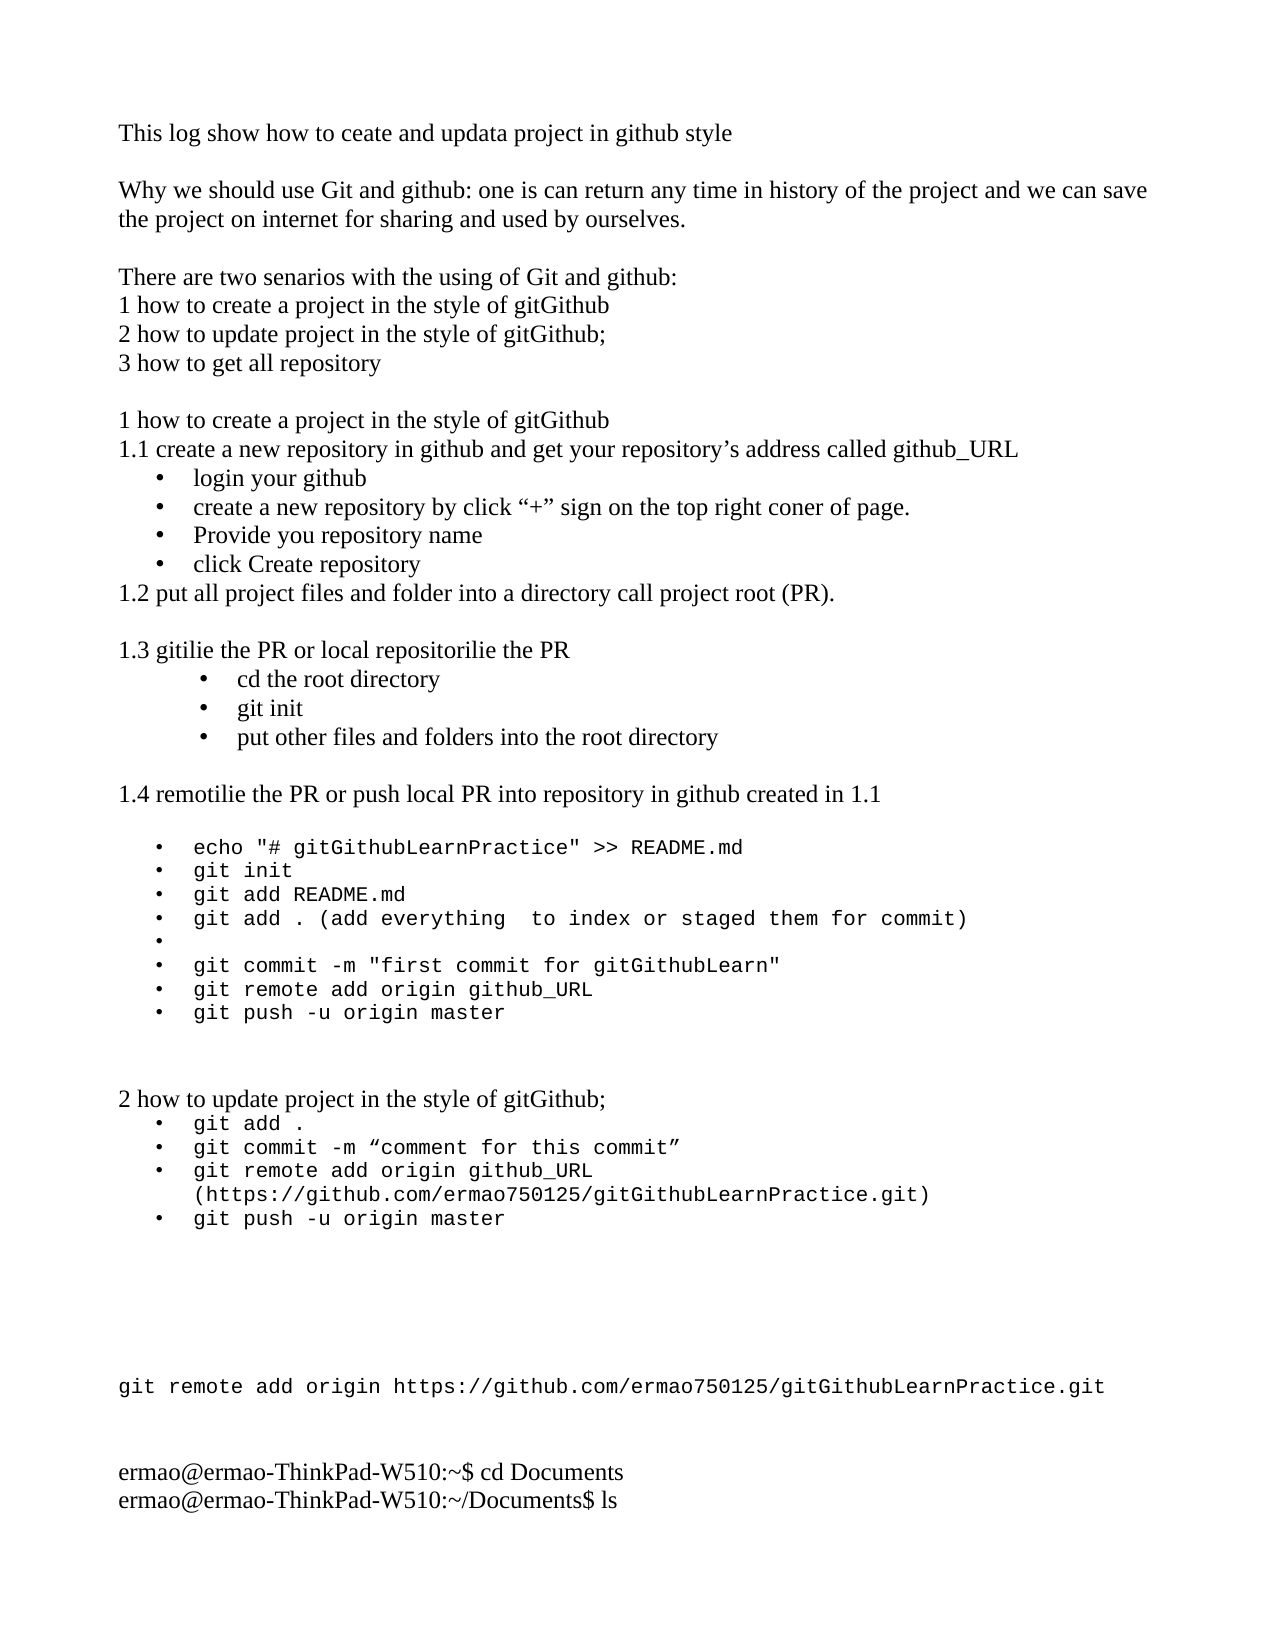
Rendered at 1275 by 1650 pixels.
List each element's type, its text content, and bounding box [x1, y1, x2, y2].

list git push -u origin master [156, 1208, 1157, 1231]
text This log show how to ceate and updata project in github style [118, 118, 1157, 147]
text 2 how to update project in the style of gitGithub; [118, 319, 1157, 348]
list git commit -m "first commit for gitGithubLearn" [156, 955, 1157, 979]
list create a new repository by click “+” sign on the top right coner of page. [156, 492, 1157, 521]
text 1.4 remotilie the PR or push local PR into repository in github created in 1.1 [118, 779, 1157, 808]
list git init [156, 861, 1157, 884]
list git push -u origin master [156, 1002, 1157, 1026]
list put other files and folders into the root directory [199, 722, 1157, 751]
list cd the root directory [199, 664, 1157, 693]
list echo "# gitGithubLearnPractice" >> README.md [156, 837, 1157, 861]
text git remote add origin https://github.com/ermao750125/gitGithubLearnPractice.git [118, 1376, 1157, 1399]
text Why we should use Git and github: one is can return any time in history of the project and we can save the project on internet for sharing and used by ourselves. [118, 176, 1157, 233]
list git init [199, 693, 1157, 722]
text ermao@ermao-ThinkPad-W510:~/Documents$ ls [118, 1486, 1157, 1514]
list Provide you repository name [156, 521, 1157, 549]
text 1.1 create a new repository in github and get your repository’s address called github_URL [118, 434, 1157, 463]
text 1.3 gitilie the PR or local repositorilie the PR [118, 636, 1157, 664]
text 1.2 put all project files and folder into a directory call project root (PR). [118, 578, 1157, 607]
list login your github [156, 463, 1157, 492]
text 2 how to update project in the style of gitGithub; [118, 1084, 1157, 1113]
list git add README.md [156, 884, 1157, 908]
text 1 how to create a project in the style of gitGithub [118, 291, 1157, 319]
text 1 how to create a project in the style of gitGithub [118, 406, 1157, 434]
list git remote add origin github_URL [156, 979, 1157, 1002]
list git commit -m “comment for this commit” [156, 1137, 1157, 1160]
text There are two senarios with the using of Git and github: [118, 262, 1157, 291]
text ermao@ermao-ThinkPad-W510:~$ cd Documents [118, 1457, 1157, 1486]
list git add . (add everything to index or staged them for commit) [156, 908, 1157, 931]
list git add . [156, 1113, 1157, 1137]
text 3 how to get all repository [118, 348, 1157, 377]
list click Create repository [156, 549, 1157, 578]
list git remote add origin github_URL (https://github.com/ermao750125/gitGithubLearnPractice.git) [156, 1160, 1157, 1208]
